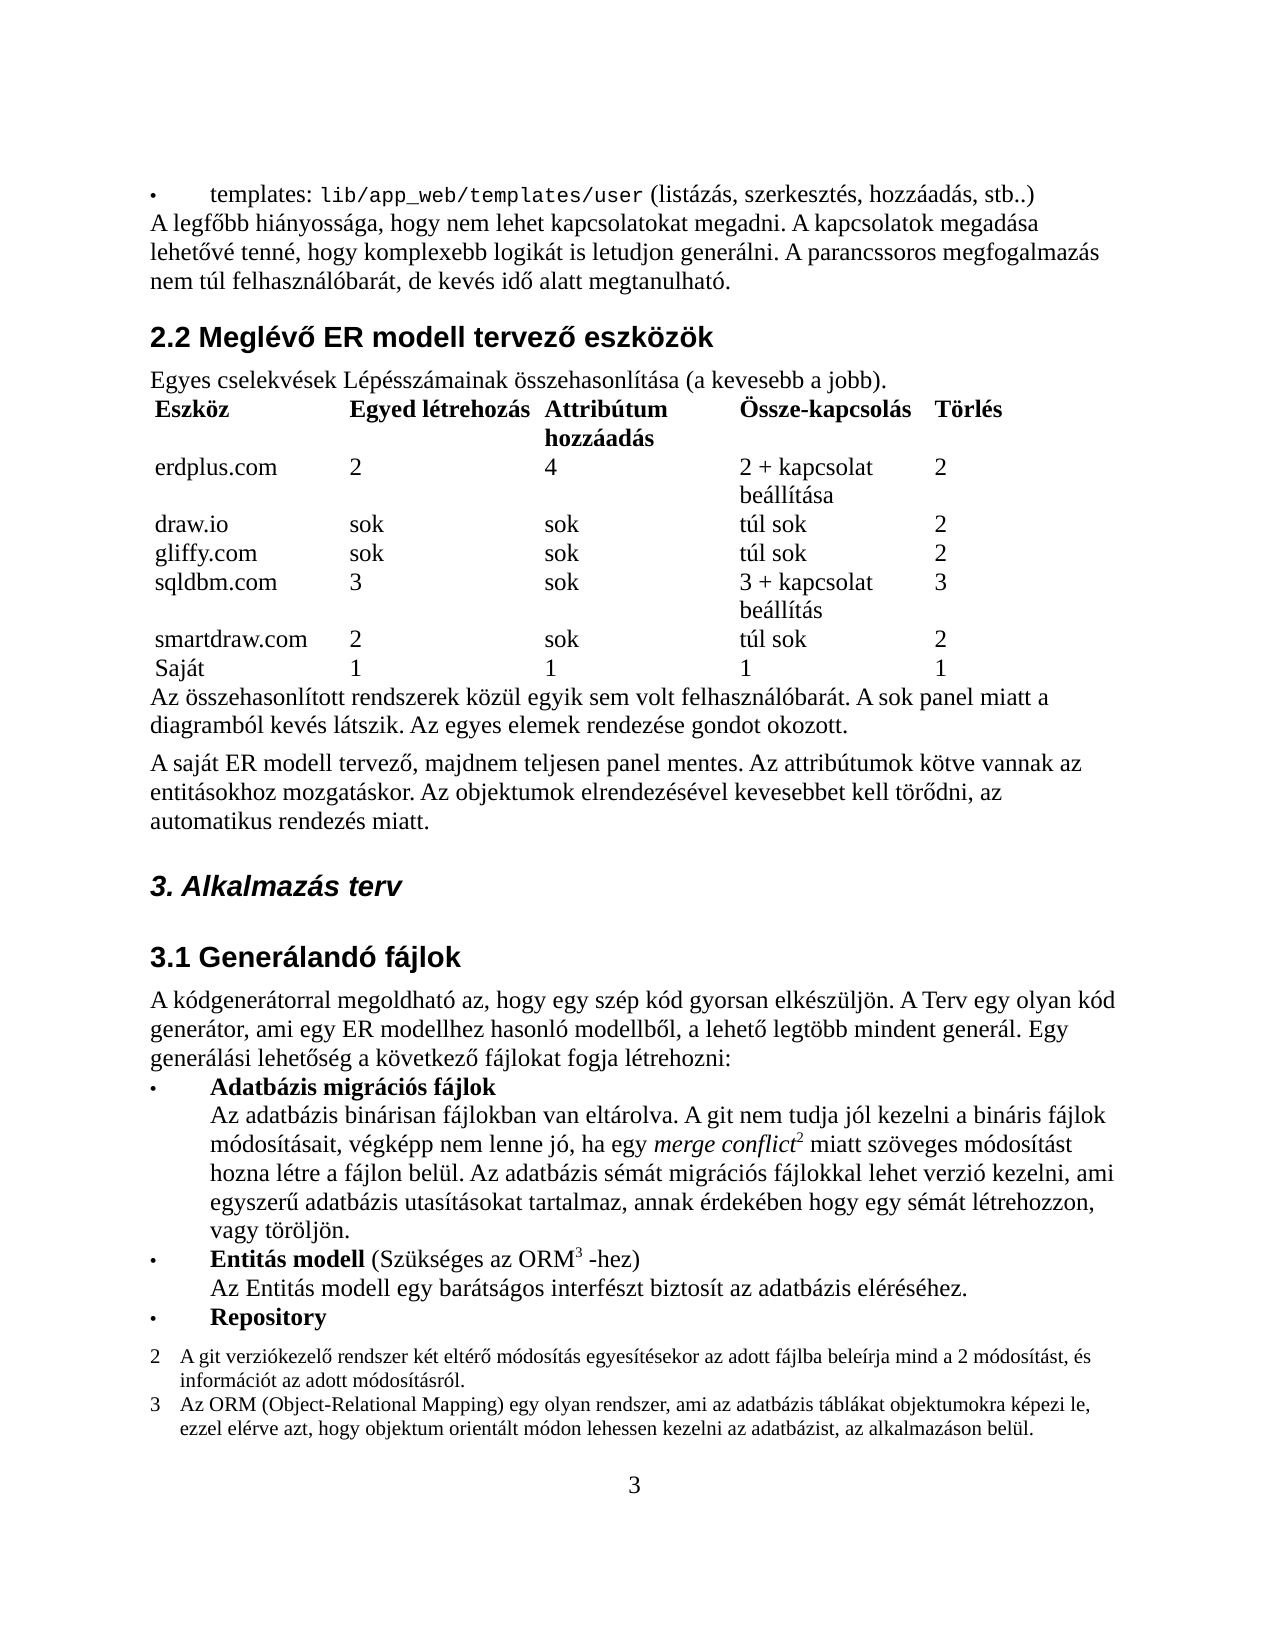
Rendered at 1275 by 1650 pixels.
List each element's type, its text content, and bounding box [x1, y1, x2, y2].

table_cell 3 [345, 567, 540, 624]
table_header Eszköz [150, 394, 345, 452]
table_cell 1 [735, 653, 930, 682]
list A git verziókezelő rendszer két eltérő módosítás egyesítésekor az adott fájlba beleírja mind a 2 módosítást, és információt az adott módosításról. [150, 1344, 1125, 1392]
table_cell sok [540, 567, 735, 624]
table_cell sok [540, 538, 735, 567]
table_cell draw.io [150, 509, 345, 538]
table_cell sok [345, 538, 540, 567]
table_cell sqldbm.com [150, 567, 345, 624]
table_header Attribútum hozzáadás [540, 394, 735, 452]
list Entitás modell (Szükséges az ORM -hez) Az Entitás modell egy barátságos interfészt biztosít az adatbázis eléréséhez. [150, 1244, 1125, 1302]
table_cell 2 + kapcsolat beállítása [735, 452, 930, 509]
table_cell 2 [345, 624, 540, 653]
table_header Össze-kapcsolás [735, 394, 930, 452]
table_cell 1 [930, 653, 1125, 682]
table_cell túl sok [735, 538, 930, 567]
table_cell 2 [930, 452, 1125, 509]
table_cell 2 [930, 509, 1125, 538]
text A saját ER modell tervező, majdnem teljesen panel mentes. Az attribútumok kötve vannak az entitásokhoz mozgatáskor. Az objektumok elrendezésével kevesebbet kell törődni, az automatikus rendezés miatt. [150, 748, 1125, 834]
list Repository A repository réteg a klasszikus értelemben vett modell réteg. Az ORM nem mindenre tud megoldást adni, ezért modellre nem alkalmas. A repository rétegben használhatunk ORM -től független SQL utasításokat is. Sokszor belefutunk olyan tervezési problémába, hogy 3 réteg nem elég. Ugyanazt a lekérdezést több fájlban is szeretnénk használni, viszont a kód duplikálás elkerülése végett ezeket a lekérdezéseket külön fájlba rakjuk, ezek a fájlok alkotják a repository réteget. [150, 1302, 1125, 1331]
table_cell 1 [345, 653, 540, 682]
table_cell túl sok [735, 509, 930, 538]
text A kódgenerátorral megoldható az, hogy egy szép kód gyorsan elkészüljön. A Terv egy olyan kód generátor, ami egy ER modellhez hasonló modellből, a lehető legtöbb mindent generál. Egy generálási lehetőség a következő fájlokat fogja létrehozni: [150, 986, 1125, 1072]
table_cell gliffy.com [150, 538, 345, 567]
subtitle 3.1 Generálandó fájlok [150, 939, 1125, 973]
table_cell sok [345, 509, 540, 538]
table_cell erdplus.com [150, 452, 345, 509]
table_cell 3 [930, 567, 1125, 624]
table_header Törlés [930, 394, 1125, 452]
table_cell 1 [540, 653, 735, 682]
text Az összehasonlított rendszerek közül egyik sem volt felhasználóbarát. A sok panel miatt a diagramból kevés látszik. Az egyes elemek rendezése gondot okozott. [150, 682, 1125, 739]
list Az ORM (Object-Relational Mapping) egy olyan rendszer, ami az adatbázis táblákat objektumokra képezi le, ezzel elérve azt, hogy objektum orientált módon lehessen kezelni az adatbázist, az alkalmazáson belül. [150, 1392, 1125, 1440]
list [150, 150, 1125, 179]
table_cell smartdraw.com [150, 624, 345, 653]
text Egyes cselekvések Lépésszámainak összehasonlítása (a kevesebb a jobb). [150, 366, 1125, 394]
list Adatbázis migrációs fájlok Az adatbázis binárisan fájlokban van eltárolva. A git nem tudja jól kezelni a bináris fájlok módosításait, végképp nem lenne jó, ha egy merge conflict miatt szöveges módosítást hozna létre a fájlon belül. Az adatbázis sémát migrációs fájlokkal lehet verzió kezelni, ami egyszerű adatbázis utasításokat tartalmaz, annak érdekében hogy egy sémát létrehozzon, vagy töröljön. [150, 1072, 1125, 1244]
table_cell 4 [540, 452, 735, 509]
table_cell 2 [930, 538, 1125, 567]
table_cell 2 [930, 624, 1125, 653]
table_cell túl sok [735, 624, 930, 653]
table_cell 2 [345, 452, 540, 509]
table_header Egyed létrehozás [345, 394, 540, 452]
subtitle 3. Alkalmazás terv [150, 868, 1125, 902]
table_cell sok [540, 624, 735, 653]
text A legfőbb hiányossága, hogy nem lehet kapcsolatokat megadni. A kapcsolatok megadása lehetővé tenné, hogy komplexebb logikát is letudjon generálni. A parancssoros megfogalmazás nem túl felhasználóbarát, de kevés idő alatt megtanulható. [150, 208, 1125, 294]
table_cell 3 + kapcsolat beállítás [735, 567, 930, 624]
table_cell Saját [150, 653, 345, 682]
subtitle 2.2 Meglévő ER modell tervező eszközök [150, 319, 1125, 353]
table_cell sok [540, 509, 735, 538]
list templates: lib/app_web/templates/user (listázás, szerkesztés, hozzáadás, stb..) [150, 179, 1125, 208]
